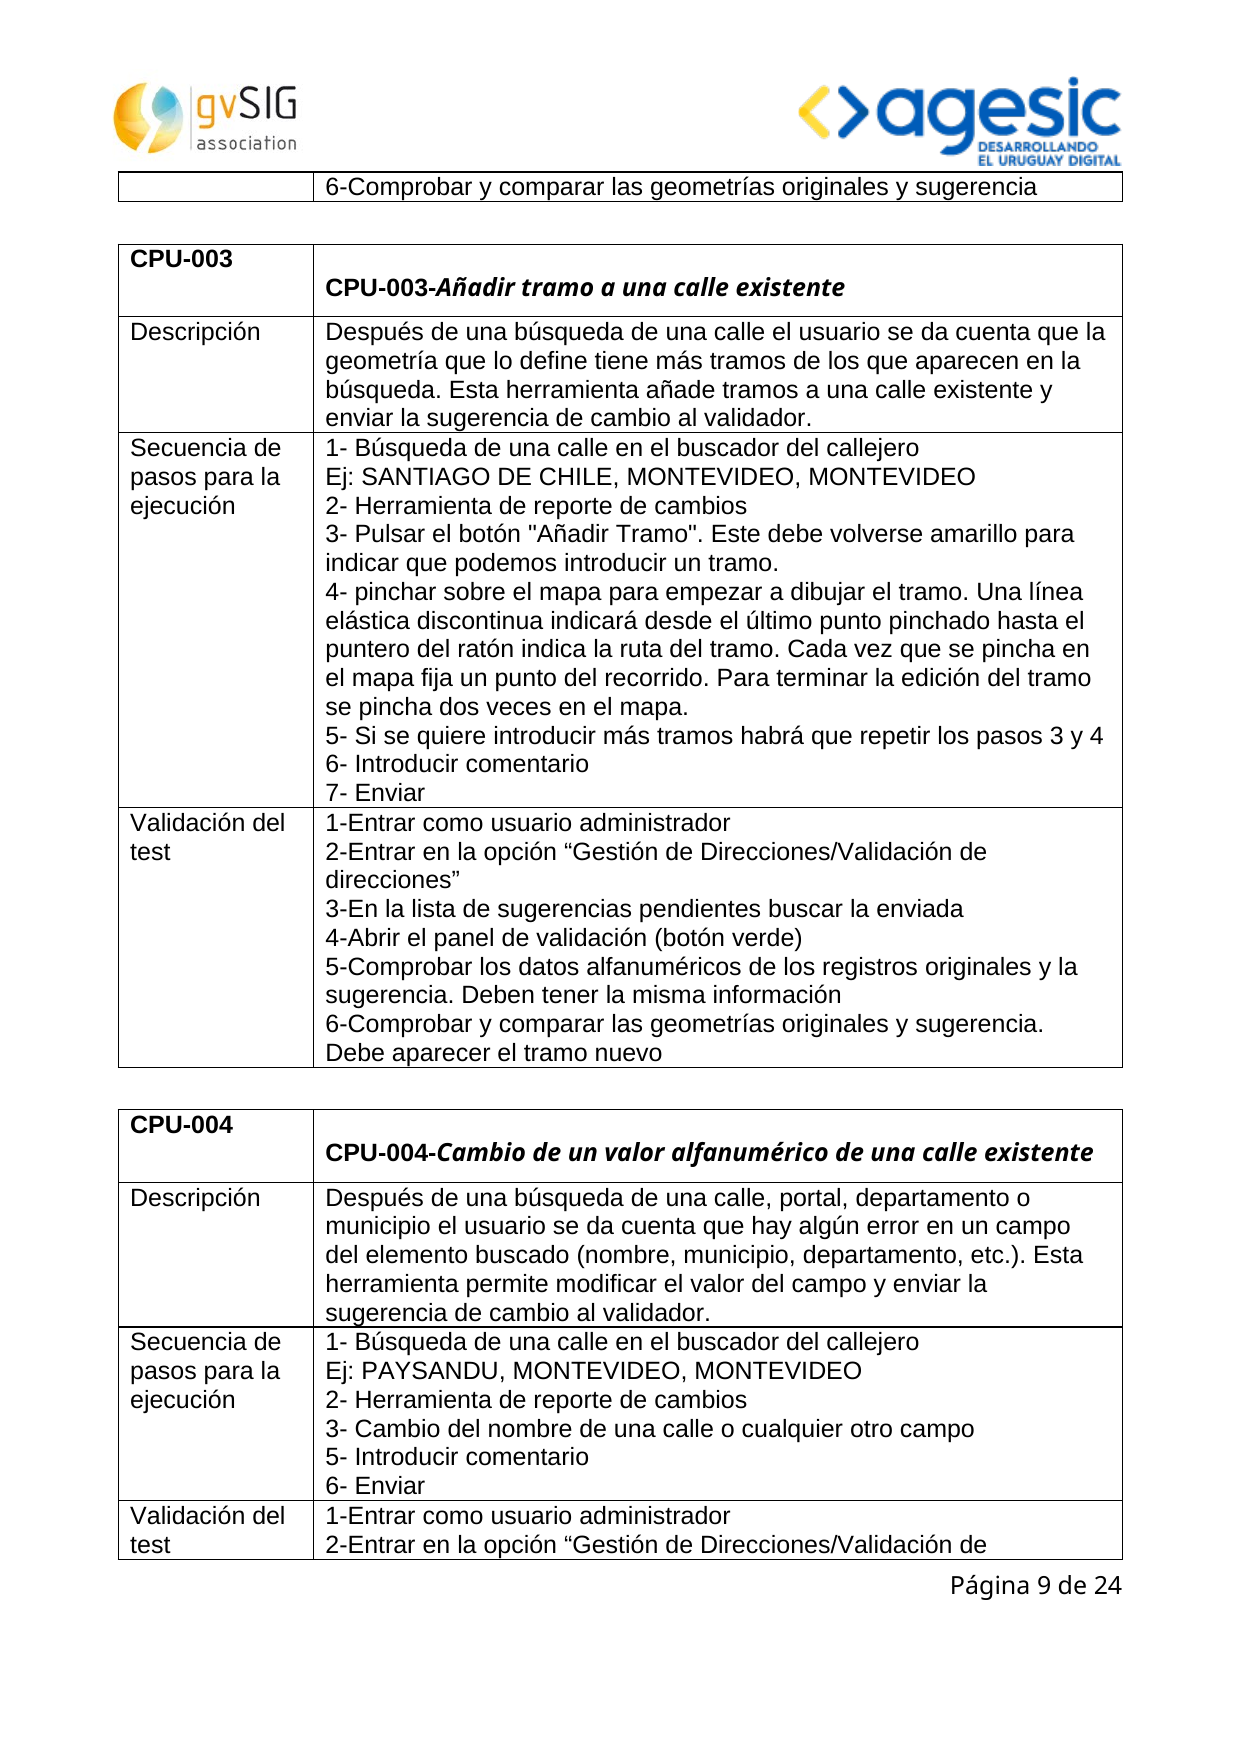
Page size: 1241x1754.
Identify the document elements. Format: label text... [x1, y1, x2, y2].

table_cell Secuencia de pasos para la ejecución [119, 433, 313, 807]
table_cell 1-Entrar como usuario administrador 2-Entrar en la opción “Gestión de Direcciones/Validación de [314, 1501, 1122, 1558]
picture [97, 69, 312, 167]
table_cell 6-Comprobar y comparar las geometrías originales y sugerencia [314, 173, 1122, 201]
table_cell [119, 173, 313, 201]
table_cell Después de una búsqueda de una calle, portal, departamento o municipio el usuario se da cuenta que hay algún error en un campo del elemento buscado (nombre, municipio, departamento, etc.). Esta herramienta permite modificar el valor del campo y enviar la sugerencia de cambio al validador. [314, 1183, 1122, 1326]
table_header CPU-003-Añadir tramo a una calle existente [314, 245, 1122, 316]
picture [798, 76, 1122, 166]
table_cell 1- Búsqueda de una calle en el buscador del callejero Ej: PAYSANDU, MONTEVIDEO, MONTEVIDEO 2- Herramienta de reporte de cambios 3- Cambio del nombre de una calle o cualquier otro campo 5- Introducir comentario 6- Enviar [314, 1328, 1122, 1500]
table_cell Secuencia de pasos para la ejecución [119, 1328, 313, 1500]
table_header CPU-004 [119, 1110, 313, 1182]
table_cell 1- Búsqueda de una calle en el buscador del callejero Ej: SANTIAGO DE CHILE, MONTEVIDEO, MONTEVIDEO 2- Herramienta de reporte de cambios 3- Pulsar el botón "Añadir Tramo". Este debe volverse amarillo para indicar que podemos introducir un tramo. 4- pinchar sobre el mapa para empezar a dibujar el tramo. Una línea elástica discontinua indicará desde el último punto pinchado hasta el puntero del ratón indica la ruta del tramo. Cada vez que se pincha en el mapa fija un punto del recorrido. Para terminar la edición del tramo se pincha dos veces en el mapa. 5- Si se quiere introducir más tramos habrá que repetir los pasos 3 y 4 6- Introducir comentario 7- Enviar [314, 433, 1122, 807]
table_header CPU-004-Cambio de un valor alfanumérico de una calle existente [314, 1110, 1122, 1182]
table_cell 1-Entrar como usuario administrador 2-Entrar en la opción “Gestión de Direcciones/Validación de direcciones” 3-En la lista de sugerencias pendientes buscar la enviada 4-Abrir el panel de validación (botón verde) 5-Comprobar los datos alfanuméricos de los registros originales y la sugerencia. Deben tener la misma información 6-Comprobar y comparar las geometrías originales y sugerencia. Debe aparecer el tramo nuevo [314, 808, 1122, 1067]
table_cell Validación del test [119, 1501, 313, 1558]
table_cell Descripción [119, 317, 313, 432]
table_header CPU-003 [119, 245, 313, 316]
table_cell Después de una búsqueda de una calle el usuario se da cuenta que la geometría que lo define tiene más tramos de los que aparecen en la búsqueda. Esta herramienta añade tramos a una calle existente y enviar la sugerencia de cambio al validador. [314, 317, 1122, 432]
table_cell Descripción [119, 1183, 313, 1326]
table_cell Validación del test [119, 808, 313, 1067]
